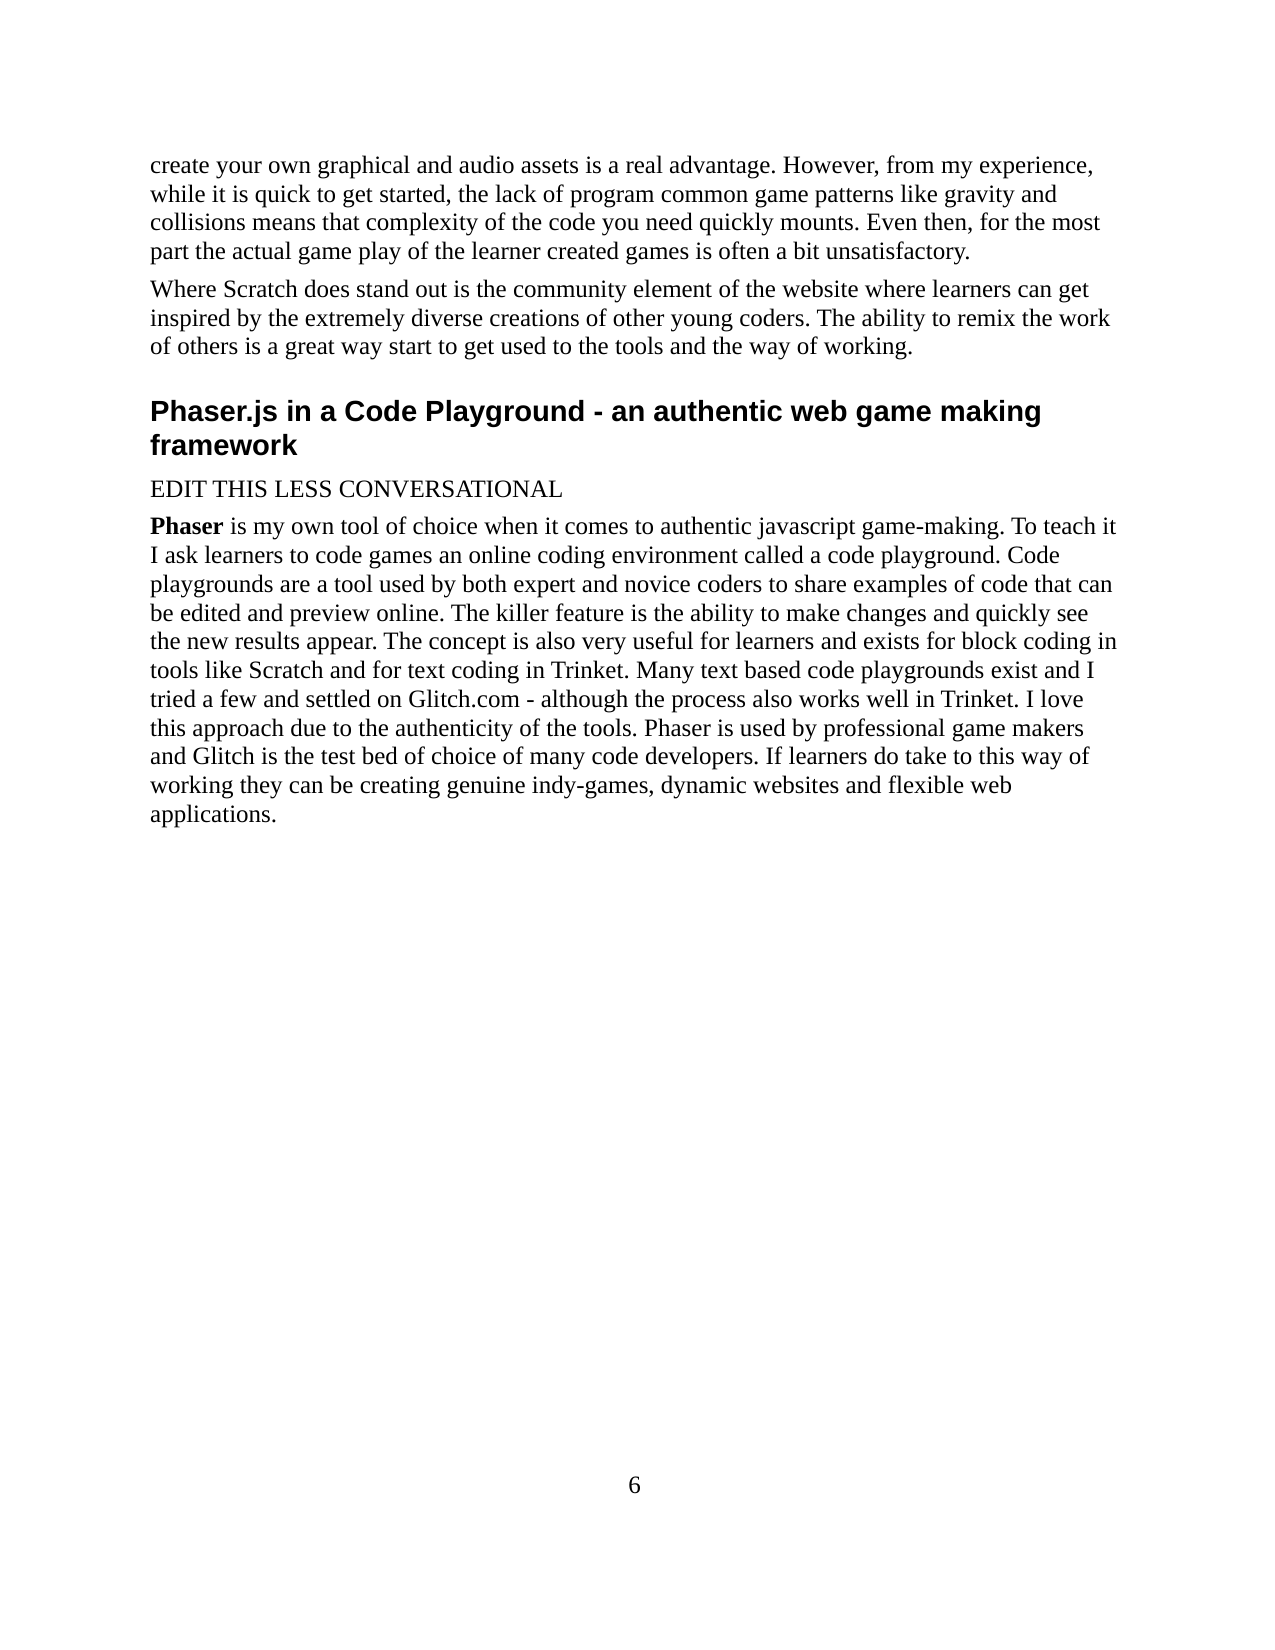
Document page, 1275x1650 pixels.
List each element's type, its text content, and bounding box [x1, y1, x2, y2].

text Phaser is my own tool of choice when it comes to authentic javascript game-making. To teach it I ask learners to code games an online coding environment called a code playground. Code playgrounds are a tool used by both expert and novice coders to share examples of code that can be edited and preview online. The killer feature is the ability to make changes and quickly see the new results appear. The concept is also very useful for learners and exists for block coding in tools like Scratch and for text coding in Trinket. Many text based code playgrounds exist and I tried a few and settled on Glitch.com - although the process also works well in Trinket. I love this approach due to the authenticity of the tools. Phaser is used by professional game makers and Glitch is the test bed of choice of many code developers. If learners do take to this way of working they can be creating genuine indy-games, dynamic websites and flexible web applications. [150, 511, 1125, 828]
text EDIT THIS LESS CONVERSATIONAL [150, 474, 1125, 502]
subtitle Phaser.js in a Code Playground - an authentic web game making framework [150, 394, 1125, 461]
text create your own graphical and audio assets is a real advantage. However, from my experience, while it is quick to get started, the lack of program common game patterns like gravity and collisions means that complexity of the code you need quickly mounts. Even then, for the most part the actual game play of the learner created games is often a bit unsatisfactory. [150, 150, 1125, 265]
text Where Scratch does stand out is the community element of the website where learners can get inspired by the extremely diverse creations of other young coders. The ability to remix the work of others is a great way start to get used to the tools and the way of working. [150, 274, 1125, 360]
